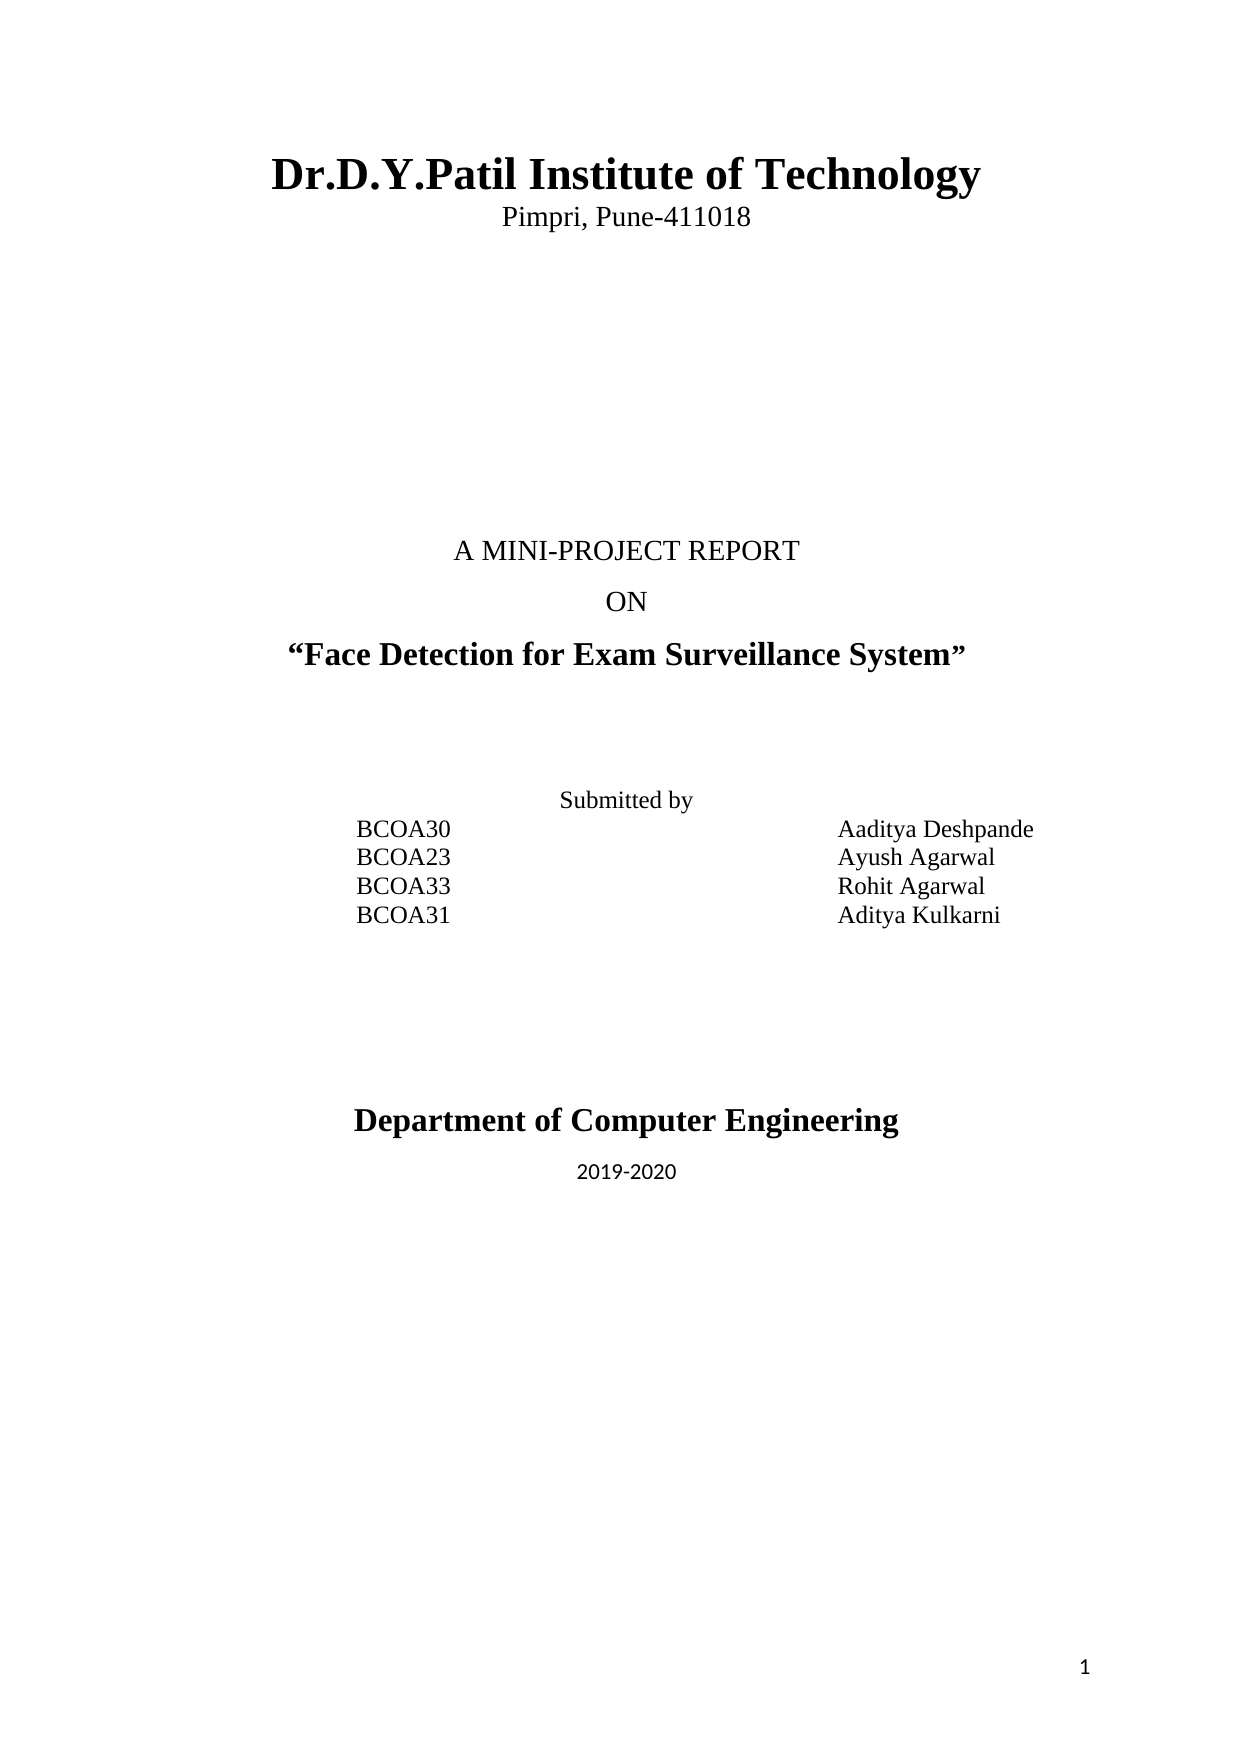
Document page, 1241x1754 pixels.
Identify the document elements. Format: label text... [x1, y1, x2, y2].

text “Face Detection for Exam Surveillance System” [162, 634, 1090, 672]
text BCOA33 Rohit Agarwal [237, 871, 1090, 900]
text Pimpri, Pune-411018 [162, 199, 1090, 233]
text ON [162, 584, 1090, 617]
text A MINI-PROJECT REPORT [162, 533, 1090, 567]
text BCOA30 Aaditya Deshpande [162, 814, 1090, 842]
text Dr.D.Y.Patil Institute of Technology [162, 147, 1090, 199]
text Department of Computer Engineering [162, 1100, 1090, 1138]
text BCOA31 Aditya Kulkarni [237, 900, 1090, 929]
text Submitted by [162, 785, 1090, 814]
text BCOA23 Ayush Agarwal [162, 842, 1090, 871]
text 2019-2020 [162, 1157, 1090, 1186]
